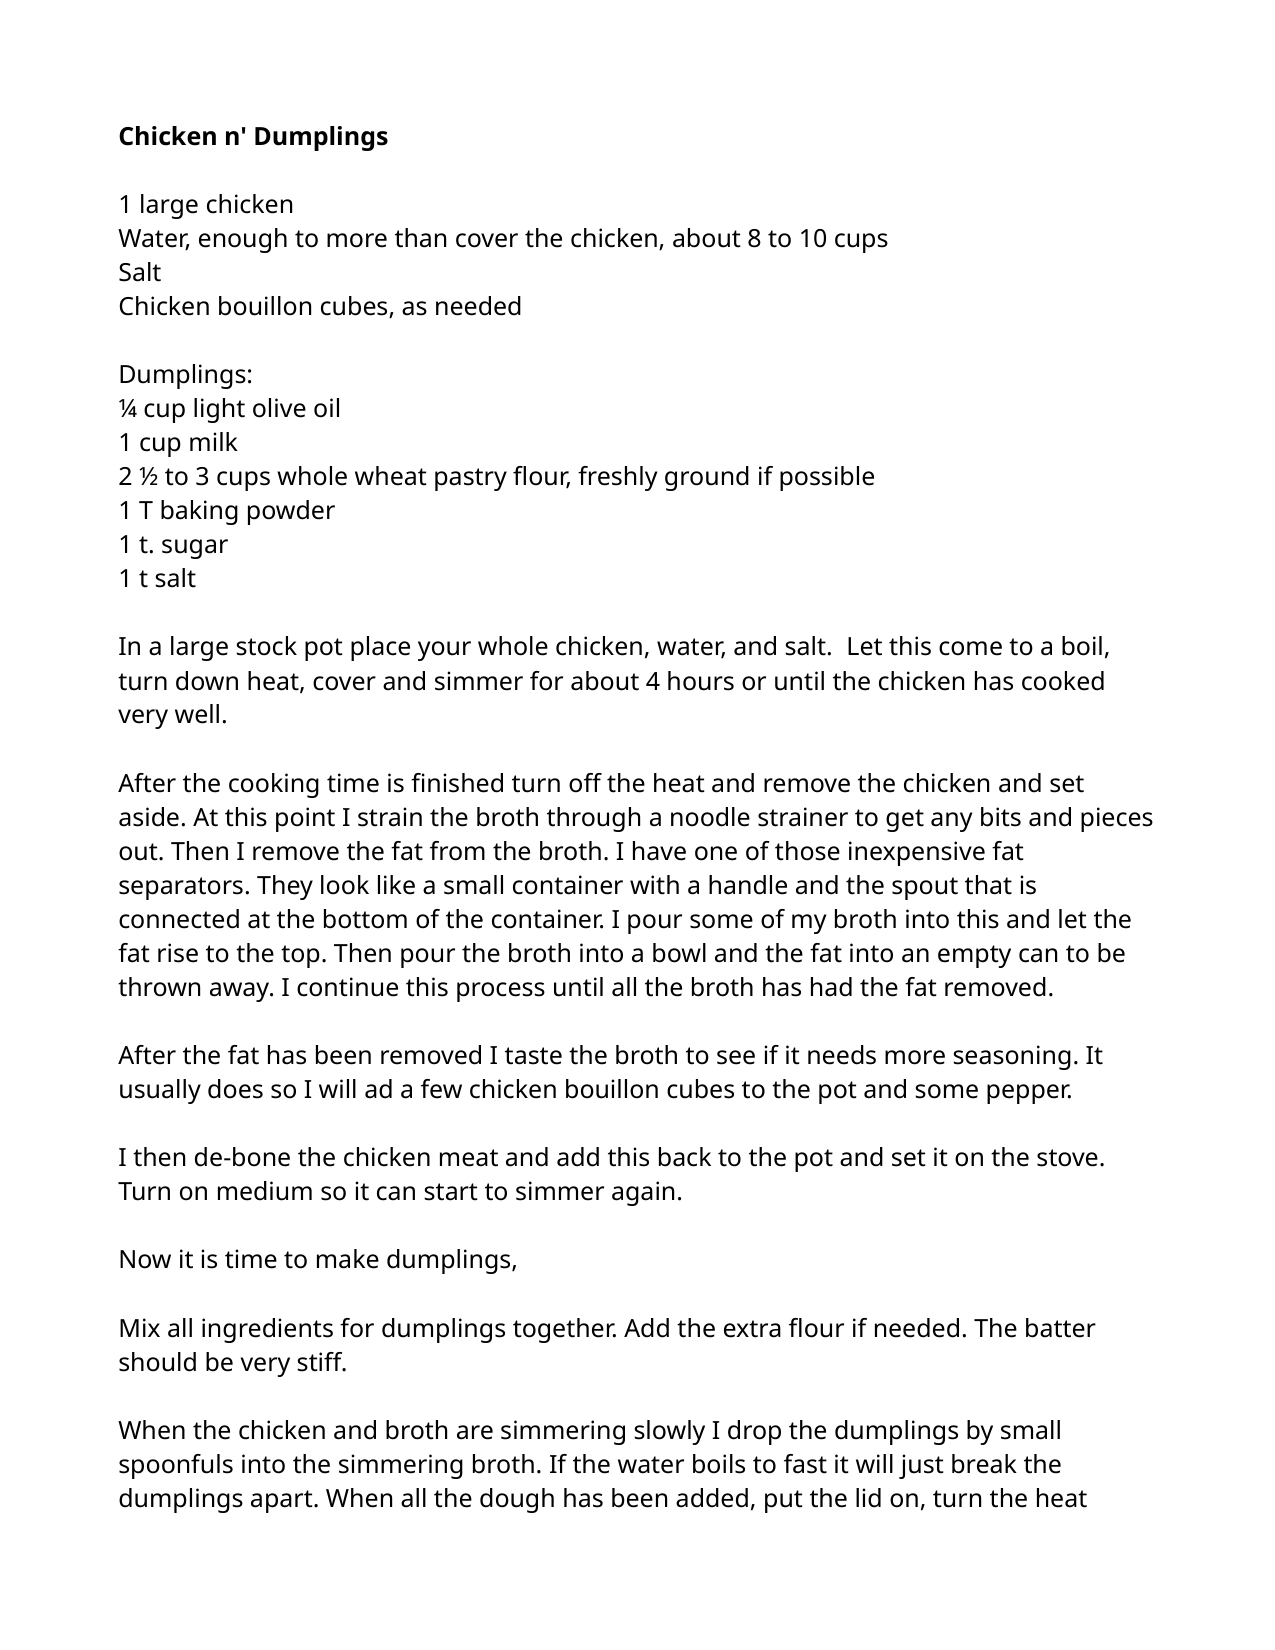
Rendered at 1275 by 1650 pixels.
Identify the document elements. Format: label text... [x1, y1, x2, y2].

text Chicken n' Dumplings [118, 118, 1157, 152]
text 1 cup milk [118, 425, 1157, 459]
text 1 t salt [118, 561, 1157, 595]
text Mix all ingredients for dumplings together. Add the extra flour if needed. The batter should be very stiff. [118, 1310, 1157, 1378]
text In a large stock pot place your whole chicken, water, and salt. Let this come to a boil, turn down heat, cover and simmer for about 4 hours or until the chicken has cooked very well. [118, 629, 1157, 731]
text Water, enough to more than cover the chicken, about 8 to 10 cups [118, 220, 1157, 254]
text ¼ cup light olive oil [118, 391, 1157, 425]
text 2 ½ to 3 cups whole wheat pastry flour, freshly ground if possible [118, 459, 1157, 493]
text After the cooking time is finished turn off the heat and remove the chicken and set aside. At this point I strain the broth through a noodle strainer to get any bits and pieces out. Then I remove the fat from the broth. I have one of those inexpensive fat separators. They look like a small container with a handle and the spout that is connected at the bottom of the container. I pour some of my broth into this and let the fat rise to the top. Then pour the broth into a bowl and the fat into an empty can to be thrown away. I continue this process until all the broth has had the fat removed. [118, 765, 1157, 1004]
text 1 T baking powder [118, 493, 1157, 527]
text Now it is time to make dumplings, [118, 1242, 1157, 1276]
text 1 large chicken [118, 186, 1157, 220]
text Dumplings: [118, 357, 1157, 391]
text When the chicken and broth are simmering slowly I drop the dumplings by small spoonfuls into the simmering broth. If the water boils to fast it will just break the dumplings apart. When all the dough has been added, put the lid on, turn the heat [118, 1412, 1157, 1515]
text 1 t. sugar [118, 527, 1157, 561]
text Salt [118, 254, 1157, 288]
text I then de-bone the chicken meat and add this back to the pot and set it on the stove. Turn on medium so it can start to simmer again. [118, 1140, 1157, 1208]
text Chicken bouillon cubes, as needed [118, 288, 1157, 322]
text After the fat has been removed I taste the broth to see if it needs more seasoning. It usually does so I will ad a few chicken bouillon cubes to the pot and some pepper. [118, 1038, 1157, 1106]
